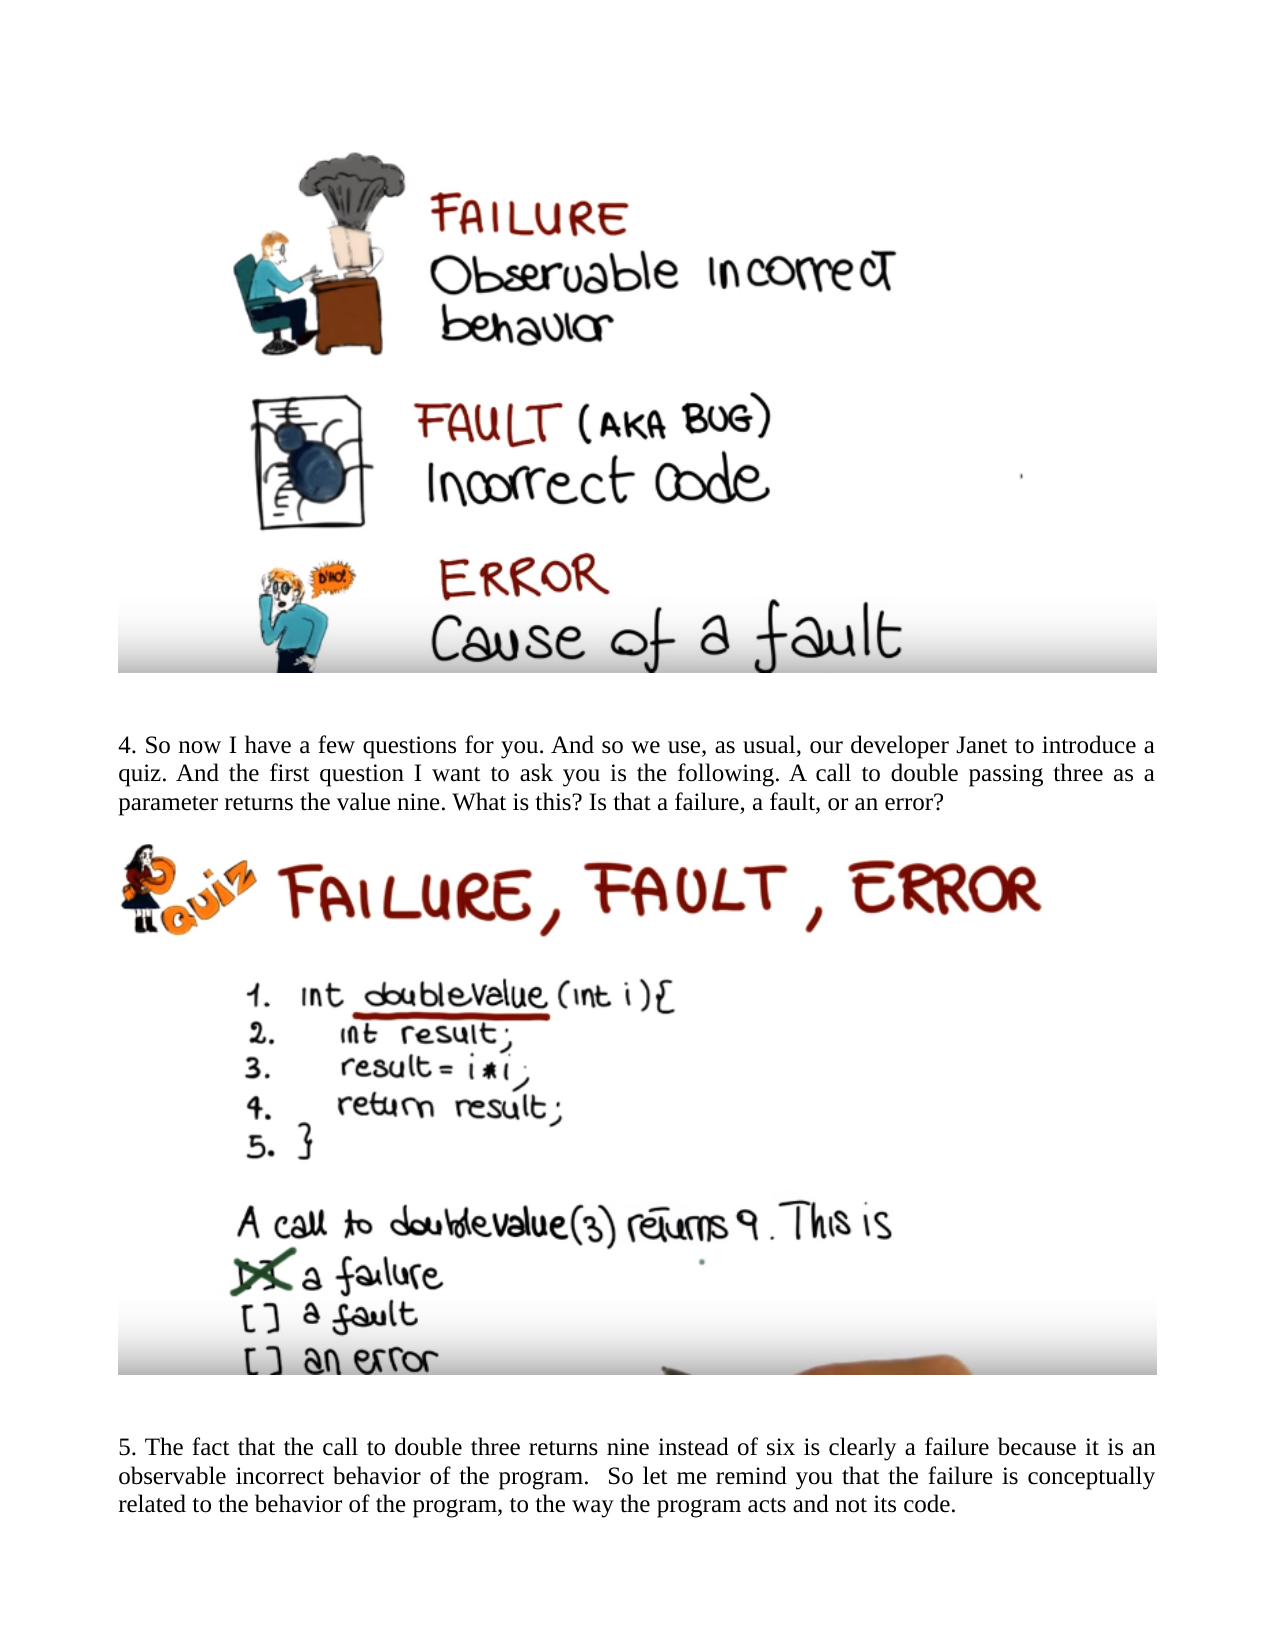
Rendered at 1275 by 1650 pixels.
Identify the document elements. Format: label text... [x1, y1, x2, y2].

picture [118, 146, 1157, 673]
text 5. The fact that the call to double three returns nine instead of six is clearly a failure because it is an observable incorrect behavior of the program. So let me remind you that the failure is conceptually related to the behavior of the program, to the way the program acts and not its code. [118, 1432, 1157, 1518]
text 4. So now I have a few questions for you. And so we use, as usual, our developer Janet to introduce a quiz. And the first question I want to ask you is the following. A call to double passing three as a parameter returns the value nine. What is this? Is that a failure, a fault, or an error? [118, 730, 1157, 816]
picture [118, 844, 1157, 1375]
